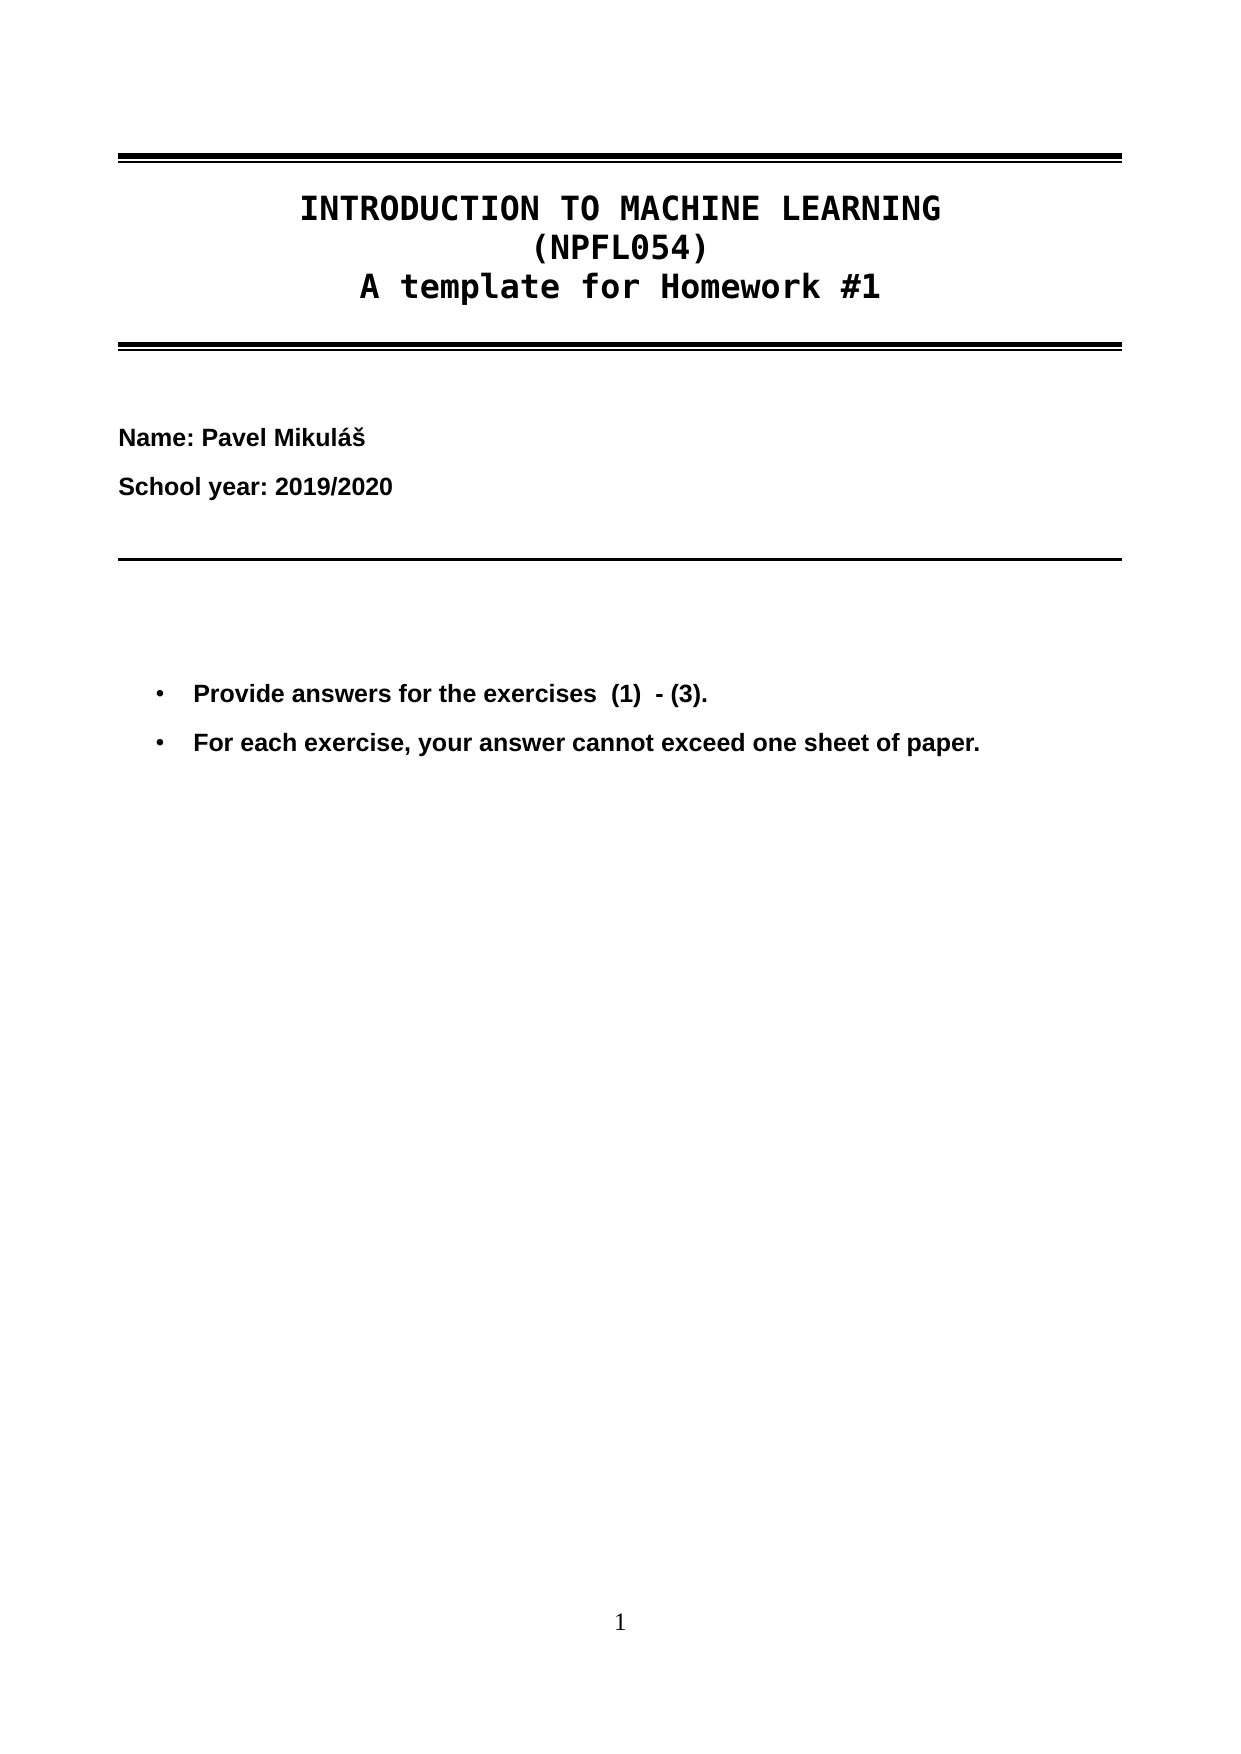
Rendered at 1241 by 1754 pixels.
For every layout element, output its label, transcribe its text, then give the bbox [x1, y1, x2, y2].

text INTRODUCTION TO MACHINE LEARNING [118, 189, 1122, 228]
text (NPFL054) [118, 228, 1122, 267]
list Provide answers for the exercises (1) - (3). [156, 679, 1122, 708]
text School year: 2019/2020 [118, 472, 1122, 501]
text A template for Homework #1 [118, 267, 1122, 306]
text Name: Pavel Mikuláš [118, 423, 1122, 452]
list For each exercise, your answer cannot exceed one sheet of paper. [156, 728, 1122, 757]
